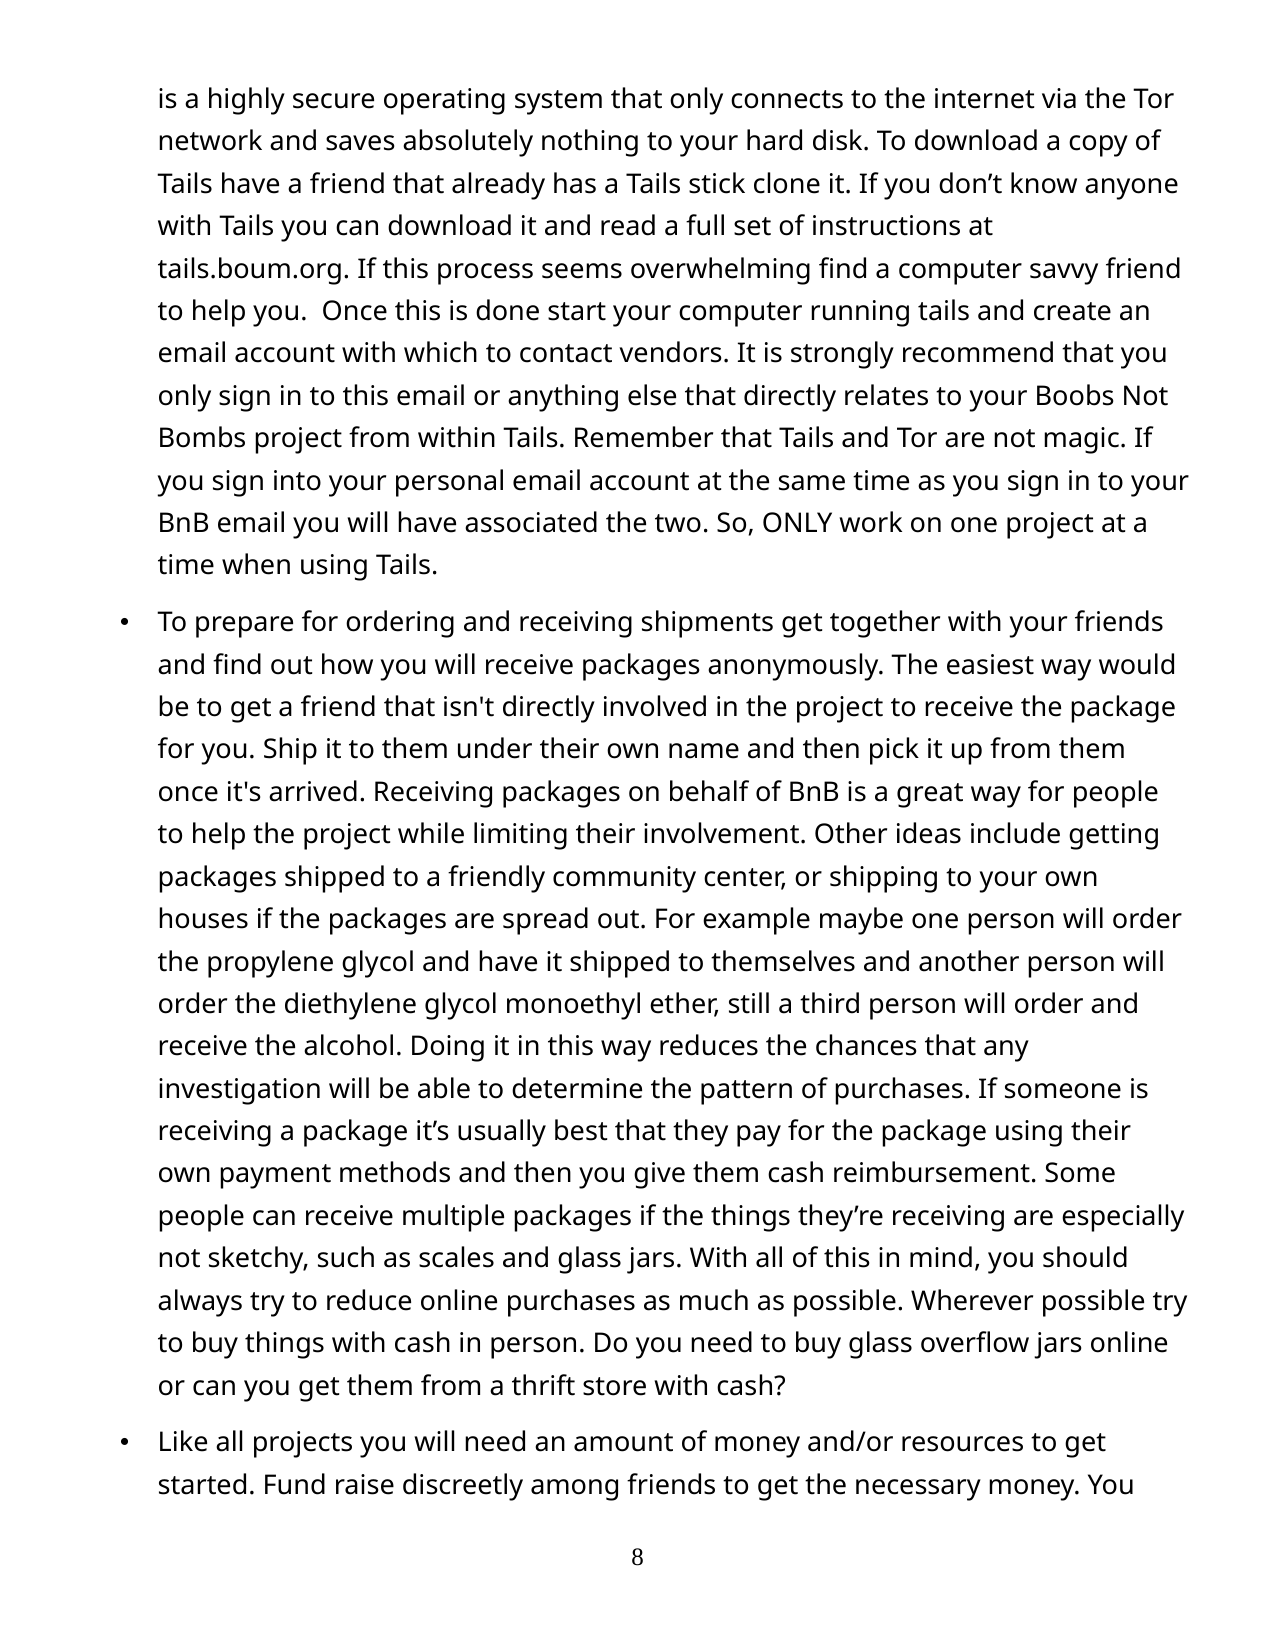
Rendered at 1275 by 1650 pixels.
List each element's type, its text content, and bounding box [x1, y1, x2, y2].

list is a highly secure operating system that only connects to the internet via the Tor network and saves absolutely nothing to your hard disk. To download a copy of Tails have a friend that already has a Tails stick clone it. If you don’t know anyone with Tails you can download it and read a full set of instructions at tails.boum.org. If this process seems overwhelming find a computer savvy friend to help you. Once this is done start your computer running tails and create an email account with which to contact vendors. It is strongly recommend that you only sign in to this email or anything else that directly relates to your Boobs Not Bombs project from within Tails. Remember that Tails and Tor are not magic. If you sign into your personal email account at the same time as you sign in to your BnB email you will have associated the two. So, ONLY work on one project at a time when using Tails. [120, 79, 1192, 583]
list To prepare for ordering and receiving shipments get together with your friends and find out how you will receive packages anonymously. The easiest way would be to get a friend that isn't directly involved in the project to receive the package for you. Ship it to them under their own name and then pick it up from them once it's arrived. Receiving packages on behalf of BnB is a great way for people to help the project while limiting their involvement. Other ideas include getting packages shipped to a friendly community center, or shipping to your own houses if the packages are spread out. For example maybe one person will order the propylene glycol and have it shipped to themselves and another person will order the diethylene glycol monoethyl ether, still a third person will order and receive the alcohol. Doing it in this way reduces the chances that any investigation will be able to determine the pattern of purchases. If someone is receiving a package it’s usually best that they pay for the package using their own payment methods and then you give them cash reimbursement. Some people can receive multiple packages if the things they’re receiving are especially not sketchy, such as scales and glass jars. With all of this in mind, you should always try to reduce online purchases as much as possible. Wherever possible try to buy things with cash in person. Do you need to buy glass overflow jars online or can you get them from a thrift store with cash? [120, 603, 1192, 1403]
list Like all projects you will need an amount of money and/or resources to get started. Fund raise discreetly among friends to get the necessary money. You [120, 1423, 1192, 1502]
